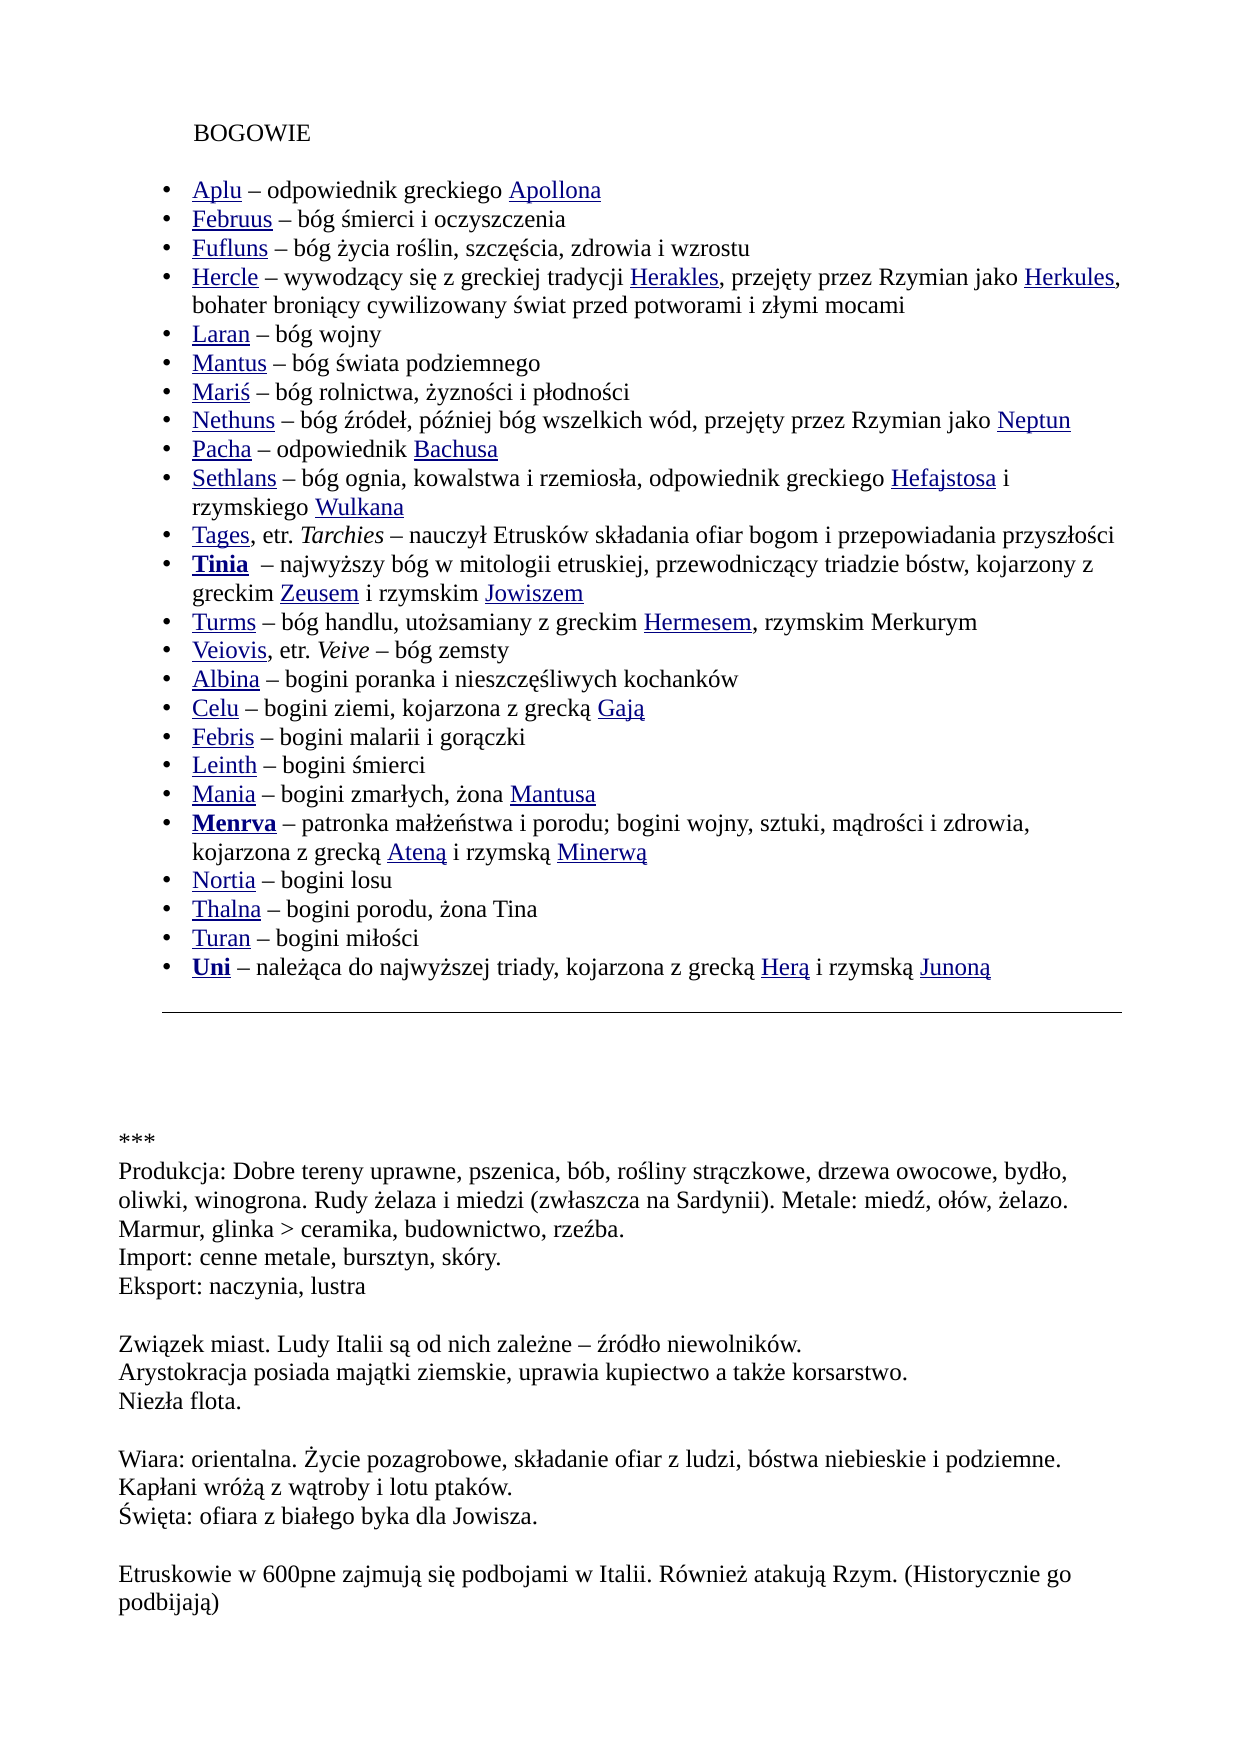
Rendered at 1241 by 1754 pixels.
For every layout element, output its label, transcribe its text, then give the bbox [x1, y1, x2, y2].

list Aplu – odpowiednik greckiego Apollona [162, 176, 1122, 204]
list Tages, etr. Tarchies – nauczył Etrusków składania ofiar bogom i przepowiadania przyszłości [162, 521, 1122, 549]
list Febris – bogini malarii i gorączki [162, 722, 1122, 751]
list Februus – bóg śmierci i oczyszczenia [162, 204, 1122, 233]
text Wiara: orientalna. Życie pozagrobowe, składanie ofiar z ludzi, bóstwa niebieskie i podziemne. Kapłani wróżą z wątroby i lotu ptaków. [118, 1444, 1122, 1501]
list Pacha – odpowiednik Bachusa [162, 434, 1122, 463]
list Thalna – bogini porodu, żona Tina [162, 894, 1122, 923]
text Niezła flota. [118, 1386, 1122, 1415]
text Etruskowie w 600pne zajmują się podbojami w Italii. Również atakują Rzym. (Historycznie go podbijają) [118, 1559, 1122, 1616]
text Produkcja: Dobre tereny uprawne, pszenica, bób, rośliny strączkowe, drzewa owocowe, bydło, oliwki, winogrona. Rudy żelaza i miedzi (zwłaszcza na Sardynii). Metale: miedź, ołów, żelazo. Marmur, glinka > ceramika, budownictwo, rzeźba. [118, 1156, 1122, 1242]
text Święta: ofiara z białego byka dla Jowisza. [118, 1501, 1122, 1530]
text Eksport: naczynia, lustra [118, 1271, 1122, 1300]
text Import: cenne metale, bursztyn, skóry. [118, 1242, 1122, 1271]
list Sethlans – bóg ognia, kowalstwa i rzemiosła, odpowiednik greckiego Hefajstosa i rzymskiego Wulkana [162, 463, 1122, 521]
text Związek miast. Ludy Italii są od nich zależne – źródło niewolników. [118, 1329, 1122, 1357]
list Menrva – patronka małżeństwa i porodu; bogini wojny, sztuki, mądrości i zdrowia, kojarzona z grecką Ateną i rzymską Minerwą [162, 808, 1122, 866]
list Mania – bogini zmarłych, żona Mantusa [162, 779, 1122, 808]
list Turms – bóg handlu, utożsamiany z greckim Hermesem, rzymskim Merkurym [162, 607, 1122, 636]
list Albina – bogini poranka i nieszczęśliwych kochanków [162, 664, 1122, 693]
list Nethuns – bóg źródeł, później bóg wszelkich wód, przejęty przez Rzymian jako Neptun [162, 406, 1122, 434]
list Uni – należąca do najwyższej triady, kojarzona z grecką Herą i rzymską Junoną [162, 952, 1122, 981]
list Tinia – najwyższy bóg w mitologii etruskiej, przewodniczący triadzie bóstw, kojarzony z greckim Zeusem i rzymskim Jowiszem [162, 549, 1122, 607]
list Mantus – bóg świata podziemnego [162, 348, 1122, 377]
text *** [118, 1127, 1122, 1156]
text Arystokracja posiada majątki ziemskie, uprawia kupiectwo a także korsarstwo. [118, 1357, 1122, 1386]
list Mariś – bóg rolnictwa, żyzności i płodności [162, 377, 1122, 406]
list Veiovis, etr. Veive – bóg zemsty [162, 636, 1122, 664]
list BOGOWIE [164, 118, 1122, 147]
list Celu – bogini ziemi, kojarzona z grecką Gają [162, 693, 1122, 722]
list Nortia – bogini losu [162, 866, 1122, 894]
list Fufluns – bóg życia roślin, szczęścia, zdrowia i wzrostu [162, 233, 1122, 262]
list Hercle – wywodzący się z greckiej tradycji Herakles, przejęty przez Rzymian jako Herkules, bohater broniący cywilizowany świat przed potworami i złymi mocami [162, 262, 1122, 319]
list Laran – bóg wojny [162, 319, 1122, 348]
list Turan – bogini miłości [162, 923, 1122, 952]
list Leinth – bogini śmierci [162, 751, 1122, 779]
